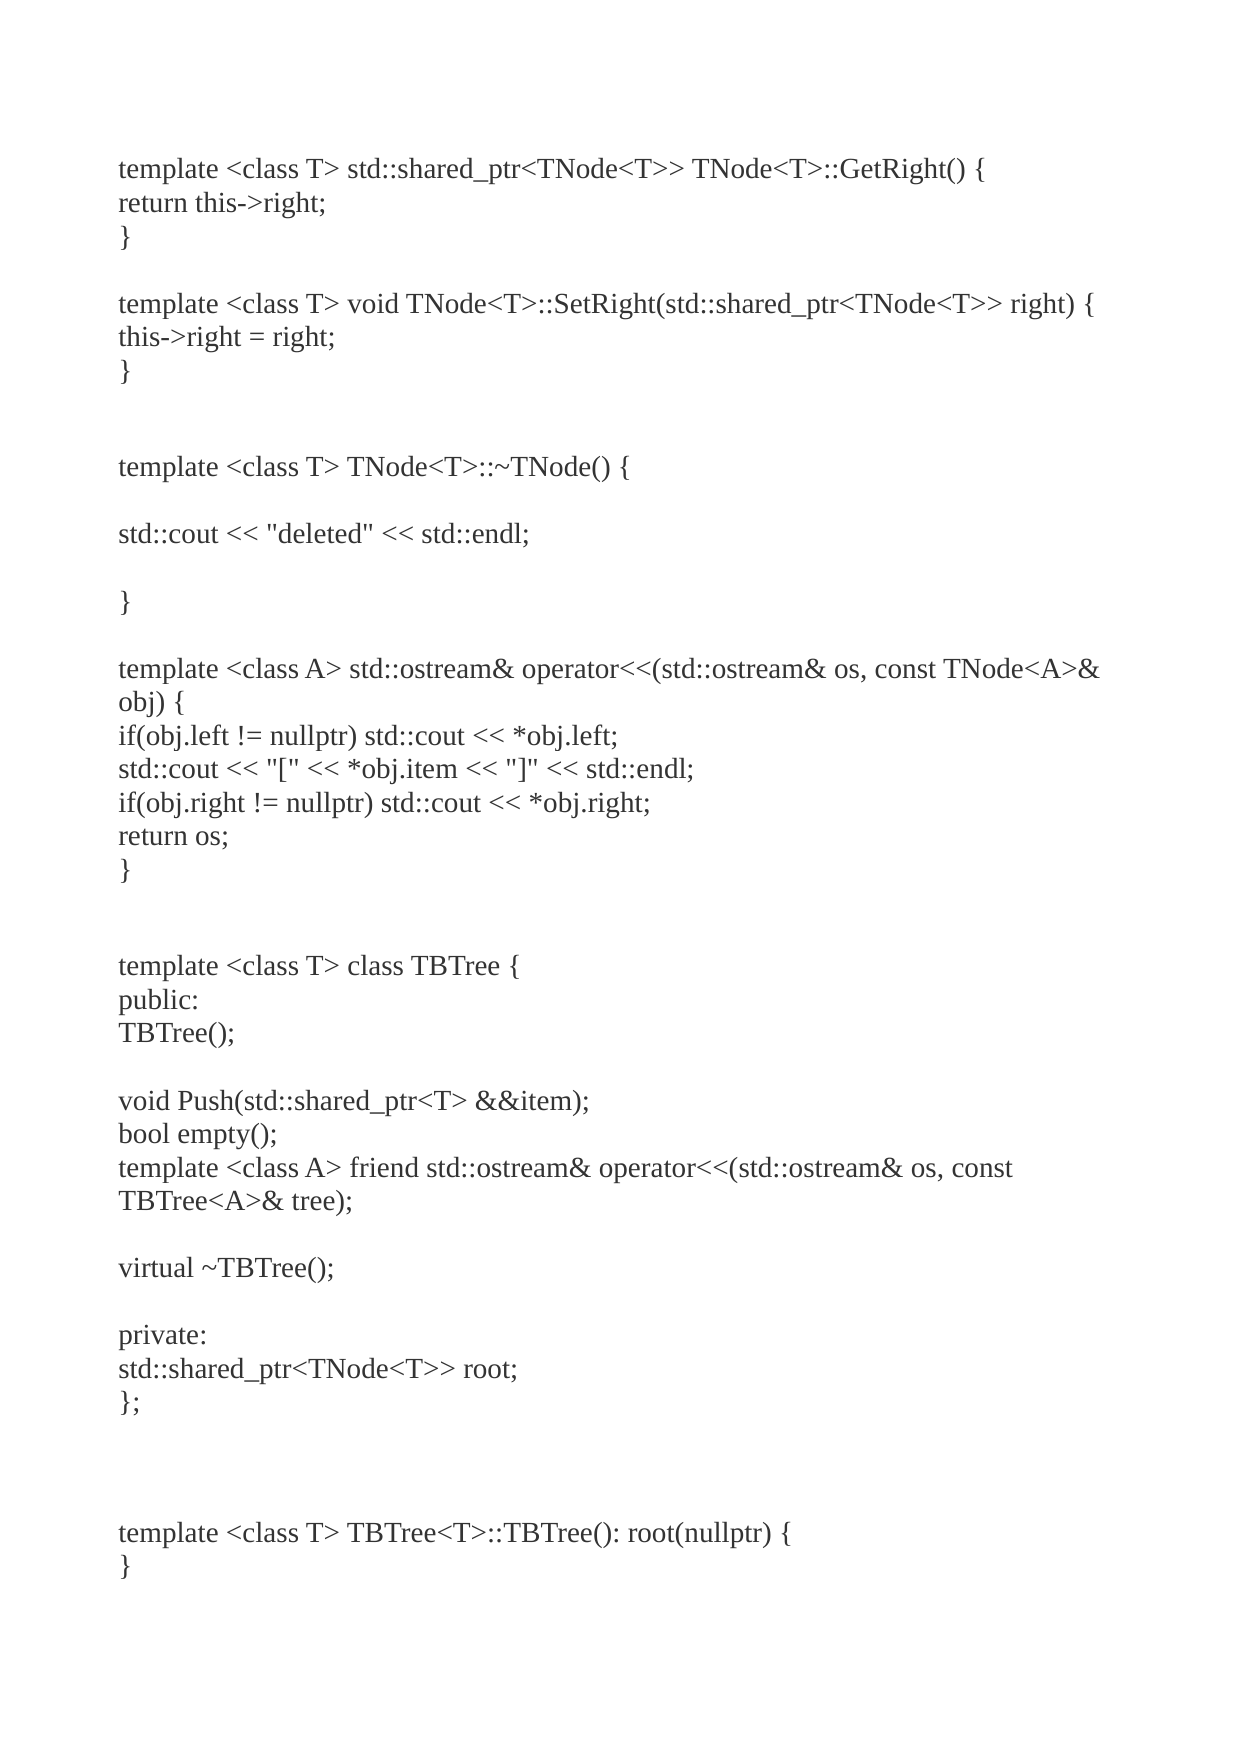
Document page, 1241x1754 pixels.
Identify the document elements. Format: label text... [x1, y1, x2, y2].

text template <class A> std::ostream& operator<<(std::ostream& os, const TNode<A>& obj) { [118, 651, 1122, 718]
text private: [118, 1317, 1122, 1351]
text return os; [118, 818, 1122, 852]
text template <class T> TBTree<T>::TBTree(): root(nullptr) { [118, 1515, 1122, 1548]
text void Push(std::shared_ptr<T> &&item); [118, 1083, 1122, 1116]
text template <class A> friend std::ostream& operator<<(std::ostream& os, const TBTree<A>& tree); [118, 1150, 1122, 1217]
text }; [118, 1384, 1122, 1418]
text template <class T> class TBTree { [118, 948, 1122, 982]
text template <class T> TNode<T>::~TNode() { [118, 449, 1122, 483]
text } [118, 353, 1122, 386]
text if(obj.right != nullptr) std::cout << *obj.right; [118, 785, 1122, 818]
text std::cout << "deleted" << std::endl; [118, 517, 1122, 550]
text public: [118, 982, 1122, 1016]
text template <class T> void TNode<T>::SetRight(std::shared_ptr<TNode<T>> right) { [118, 286, 1122, 319]
text } [118, 1548, 1122, 1582]
text bool empty(); [118, 1116, 1122, 1150]
text } [118, 584, 1122, 617]
text template <class T> std::shared_ptr<TNode<T>> TNode<T>::GetRight() { [118, 152, 1122, 185]
text } [118, 852, 1122, 886]
text TBTree(); [118, 1016, 1122, 1049]
text this->right = right; [118, 319, 1122, 353]
text } [118, 219, 1122, 252]
text if(obj.left != nullptr) std::cout << *obj.left; [118, 718, 1122, 751]
text std::shared_ptr<TNode<T>> root; [118, 1351, 1122, 1384]
text return this->right; [118, 185, 1122, 219]
text std::cout << "[" << *obj.item << "]" << std::endl; [118, 751, 1122, 785]
text virtual ~TBTree(); [118, 1250, 1122, 1284]
